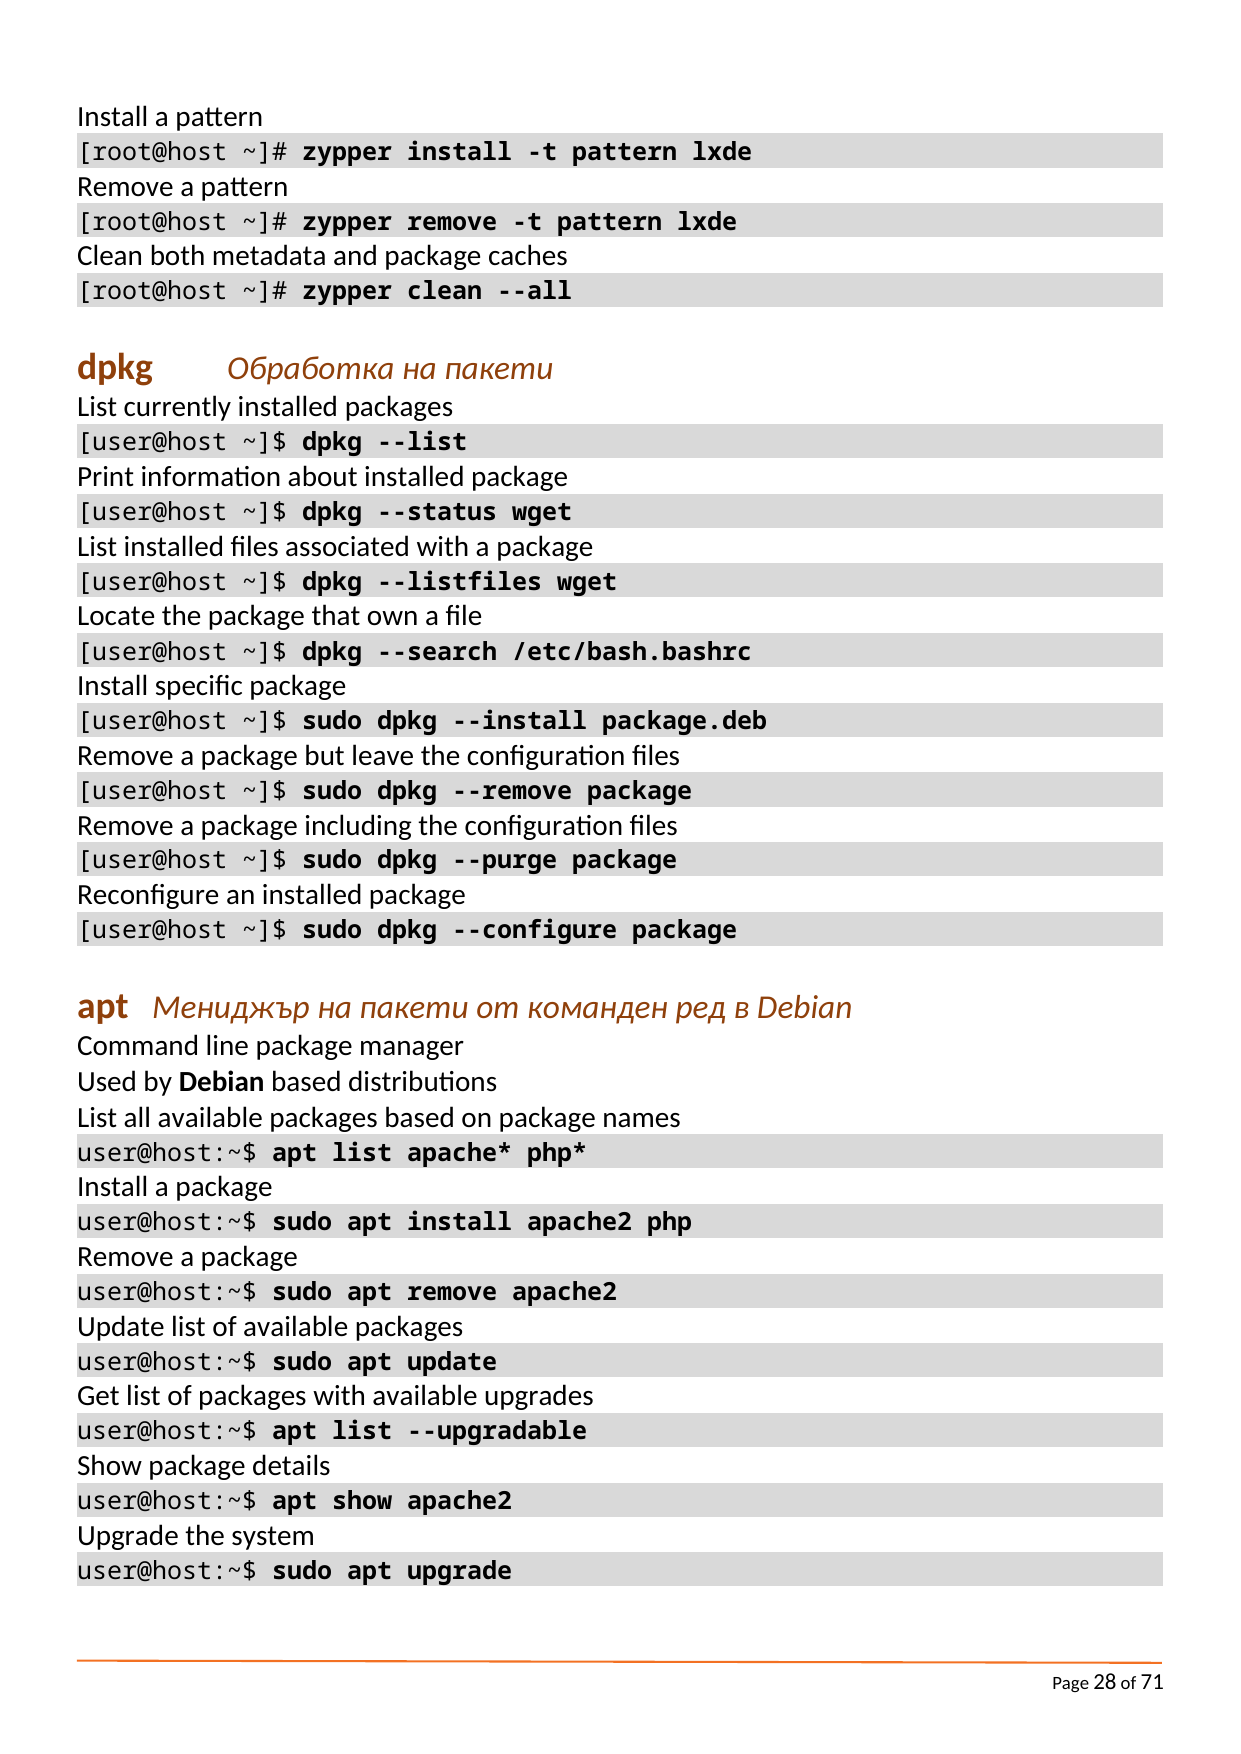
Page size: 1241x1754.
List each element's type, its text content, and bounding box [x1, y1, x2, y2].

text [user@host ~]$ sudo dpkg --install package.deb [77, 703, 1163, 737]
text user@host:~$ sudo apt install apache2 php [77, 1204, 1163, 1238]
text List installed files associated with a package [77, 528, 1163, 563]
text [user@host ~]$ sudo dpkg --configure package [77, 912, 1163, 946]
text Locate the package that own a file [77, 597, 1163, 633]
text Remove a pattern [77, 168, 1163, 203]
text Update list of available packages [77, 1308, 1163, 1343]
text Install a pattern [77, 98, 1163, 133]
text Reconfigure an installed package [77, 876, 1163, 912]
text Remove a package including the configuration files [77, 807, 1163, 842]
text Upgrade the system [77, 1517, 1163, 1552]
text [root@host ~]# zypper remove -t pattern lxde [77, 203, 1163, 237]
text [user@host ~]$ sudo dpkg --remove package [77, 772, 1163, 807]
text Remove a package but leave the configuration files [77, 737, 1163, 772]
text user@host:~$ sudo apt update [77, 1343, 1163, 1377]
text [user@host ~]$ dpkg --list [77, 424, 1163, 458]
text Show package details [77, 1447, 1163, 1483]
text Command line package manager [77, 1027, 1163, 1063]
text user@host:~$ sudo apt upgrade [77, 1552, 1163, 1586]
text Used by Debian based distributions [77, 1063, 1163, 1099]
subtitle apt Мениджър на пакети от команден ред в Debian [77, 982, 1163, 1027]
text Install a package [77, 1168, 1163, 1204]
text [root@host ~]# zypper install -t pattern lxde [77, 133, 1163, 168]
text List all available packages based on package names [77, 1099, 1163, 1134]
subtitle dpkg Обработка на пакети [77, 343, 1163, 388]
text [user@host ~]$ dpkg --status wget [77, 494, 1163, 528]
text Print information about installed package [77, 458, 1163, 494]
text user@host:~$ apt show apache2 [77, 1483, 1163, 1517]
text user@host:~$ apt list apache* php* [77, 1134, 1163, 1168]
text user@host:~$ apt list --upgradable [77, 1413, 1163, 1447]
text List currently installed packages [77, 388, 1163, 424]
text [user@host ~]$ dpkg --search /etc/bash.bashrc [77, 633, 1163, 667]
text Get list of packages with available upgrades [77, 1377, 1163, 1413]
text [user@host ~]$ dpkg --listfiles wget [77, 563, 1163, 597]
text Install specific package [77, 667, 1163, 703]
text Remove a package [77, 1238, 1163, 1274]
text Clean both metadata and package caches [77, 237, 1163, 273]
text user@host:~$ sudo apt remove apache2 [77, 1274, 1163, 1308]
text [user@host ~]$ sudo dpkg --purge package [77, 842, 1163, 876]
text [root@host ~]# zypper clean --all [77, 273, 1163, 307]
